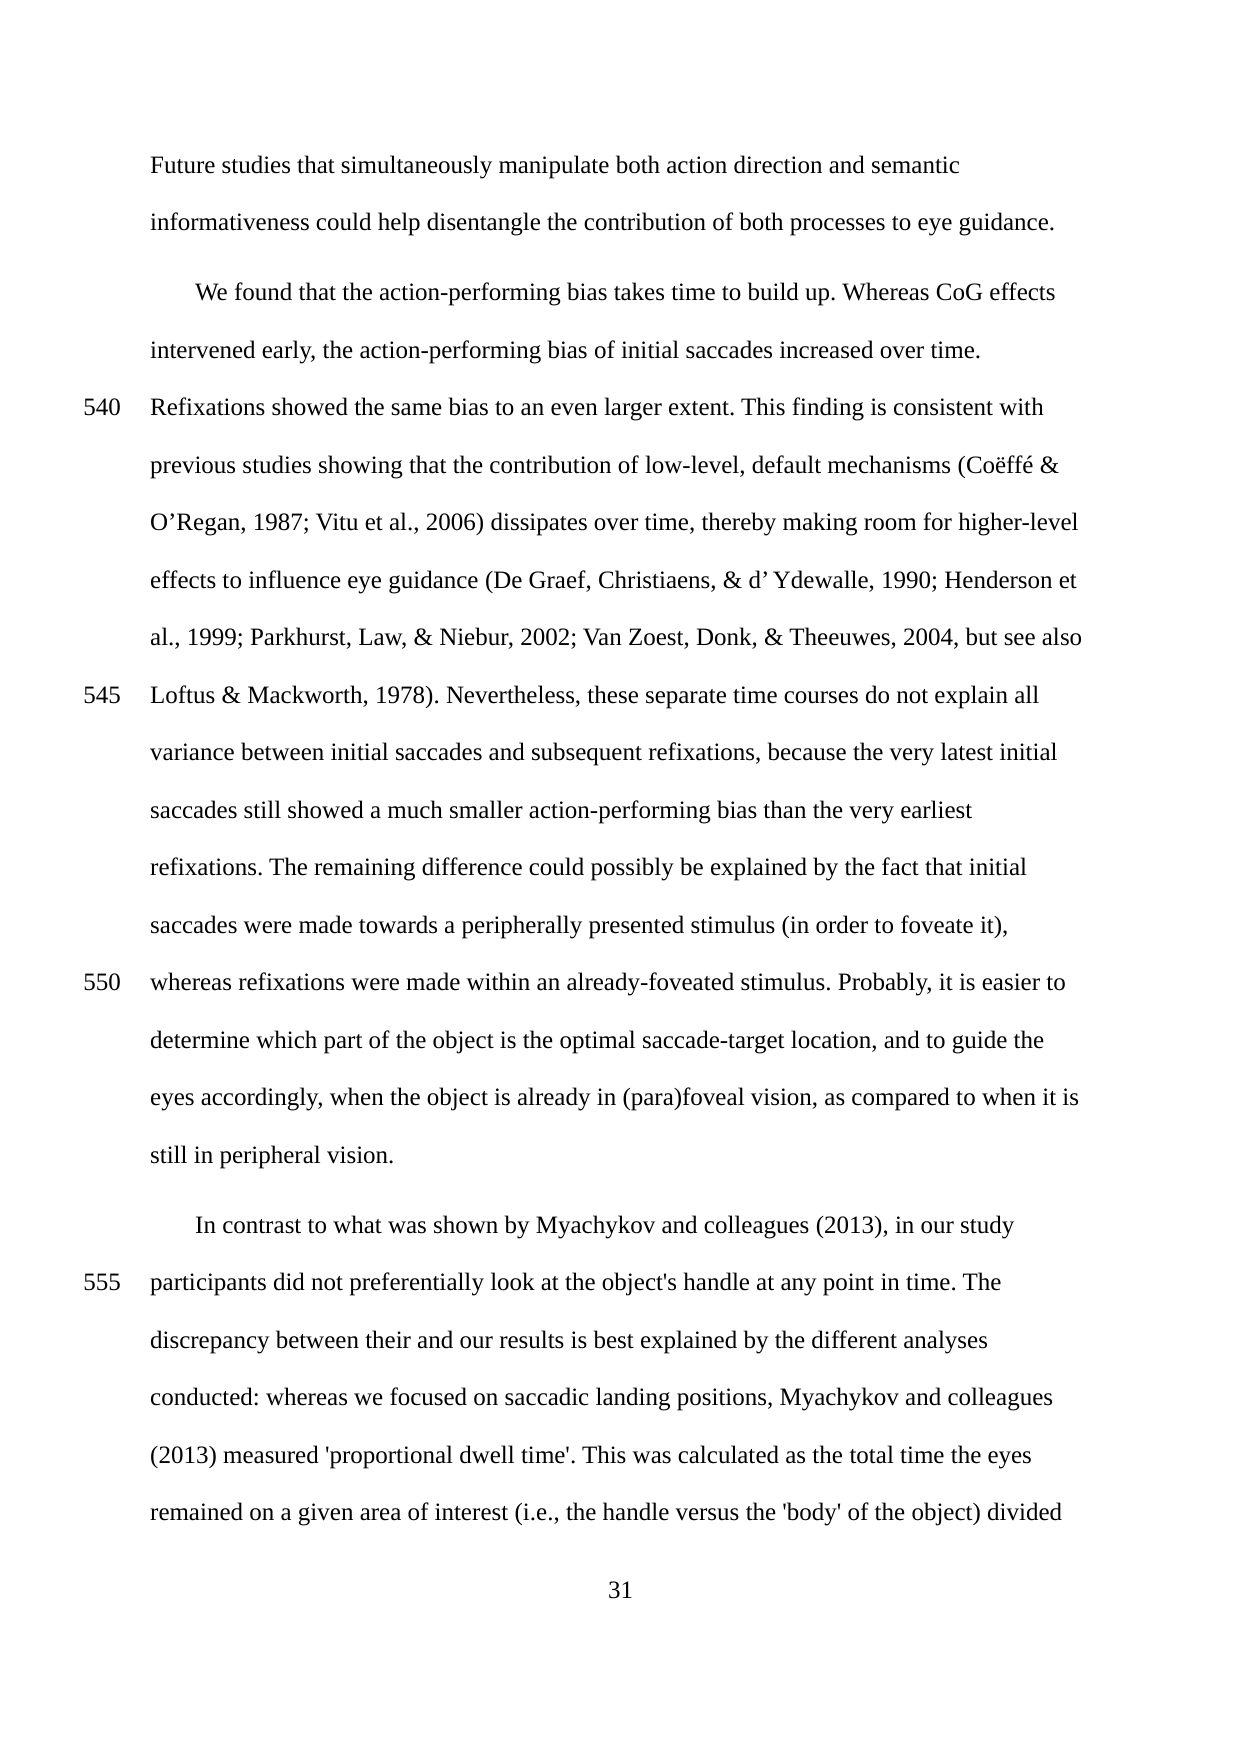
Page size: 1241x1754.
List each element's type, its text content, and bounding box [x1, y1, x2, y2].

text We found that the action-performing bias takes time to build up. Whereas CoG effects intervened early, the action-performing bias of initial saccades increased over time. Refixations showed the same bias to an even larger extent. This finding is consistent with previous studies showing that the contribution of low-level, default mechanisms (Coëffé & O’Regan, 1987; Vitu et al., 2006) dissipates over time, thereby making room for higher-level effects to influence eye guidance (De Graef, Christiaens, & d’ Ydewalle, 1990; Henderson et al., 1999; Parkhurst, Law, & Niebur, 2002; Van Zoest, Donk, & Theeuwes, 2004, but see also Loftus & Mackworth, 1978). Nevertheless, these separate time courses do not explain all variance between initial saccades and subsequent refixations, because the very latest initial saccades still showed a much smaller action-performing bias than the very earliest refixations. The remaining difference could possibly be explained by the fact that initial saccades were made towards a peripherally presented stimulus (in order to foveate it), whereas refixations were made within an already-foveated stimulus. Probably, it is easier to determine which part of the object is the optimal saccade-target location, and to guide the eyes accordingly, when the object is already in (para)foveal vision, as compared to when it is still in peripheral vision. [150, 277, 1091, 1169]
text In contrast to what was shown by Myachykov and colleagues (2013), in our study participants did not preferentially look at the object's handle at any point in time. The discrepancy between their and our results is best explained by the different analyses conducted: whereas we focused on saccadic landing positions, Myachykov and colleagues (2013) measured 'proportional dwell time'. This was calculated as the total time the eyes remained on a given area of interest (i.e., the handle versus the 'body' of the object) divided [150, 1210, 1091, 1526]
text Future studies that simultaneously manipulate both action direction and semantic informativeness could help disentangle the contribution of both processes to eye guidance. [150, 150, 1091, 236]
